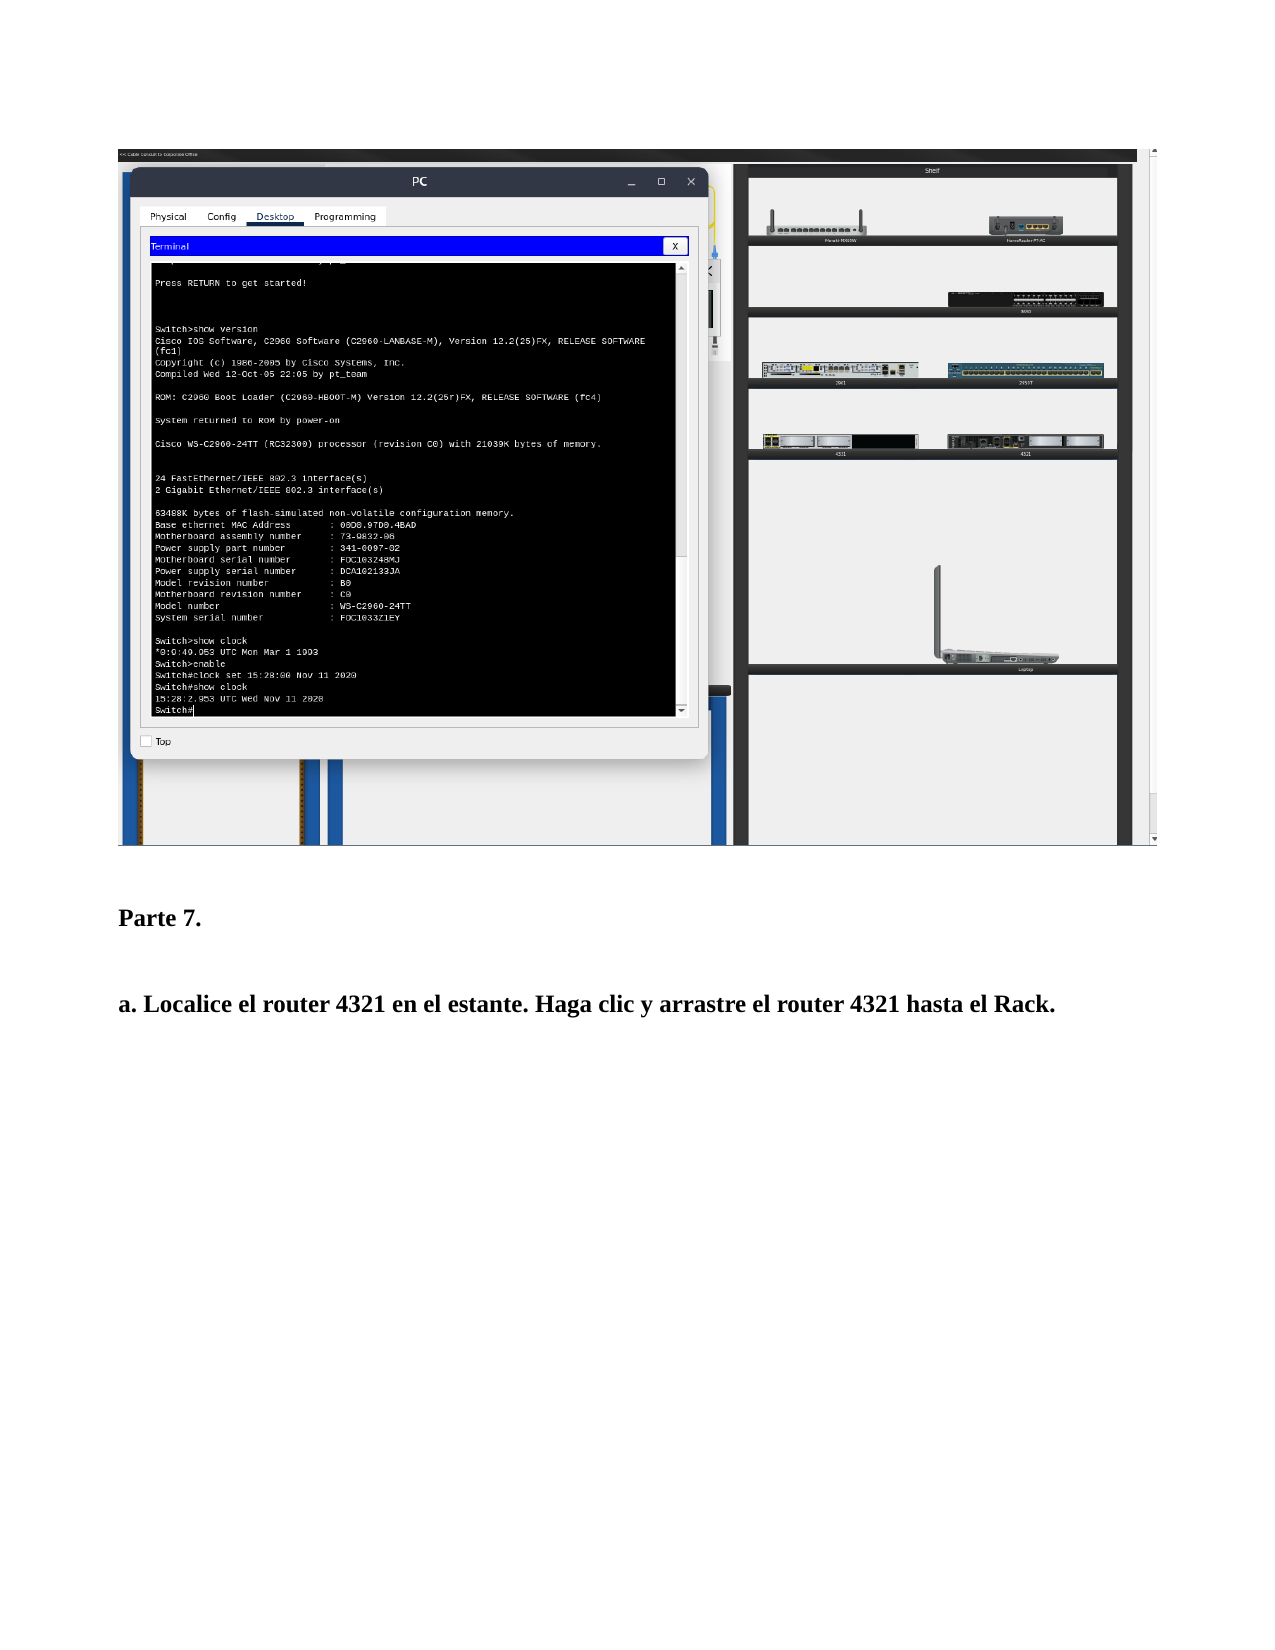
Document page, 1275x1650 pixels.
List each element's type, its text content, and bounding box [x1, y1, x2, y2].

text Parte 7. [118, 903, 1157, 932]
picture [118, 149, 1157, 846]
text a. Localice el router 4321 en el estante. Haga clic y arrastre el router 4321 hasta el Rack. [118, 989, 1157, 1018]
